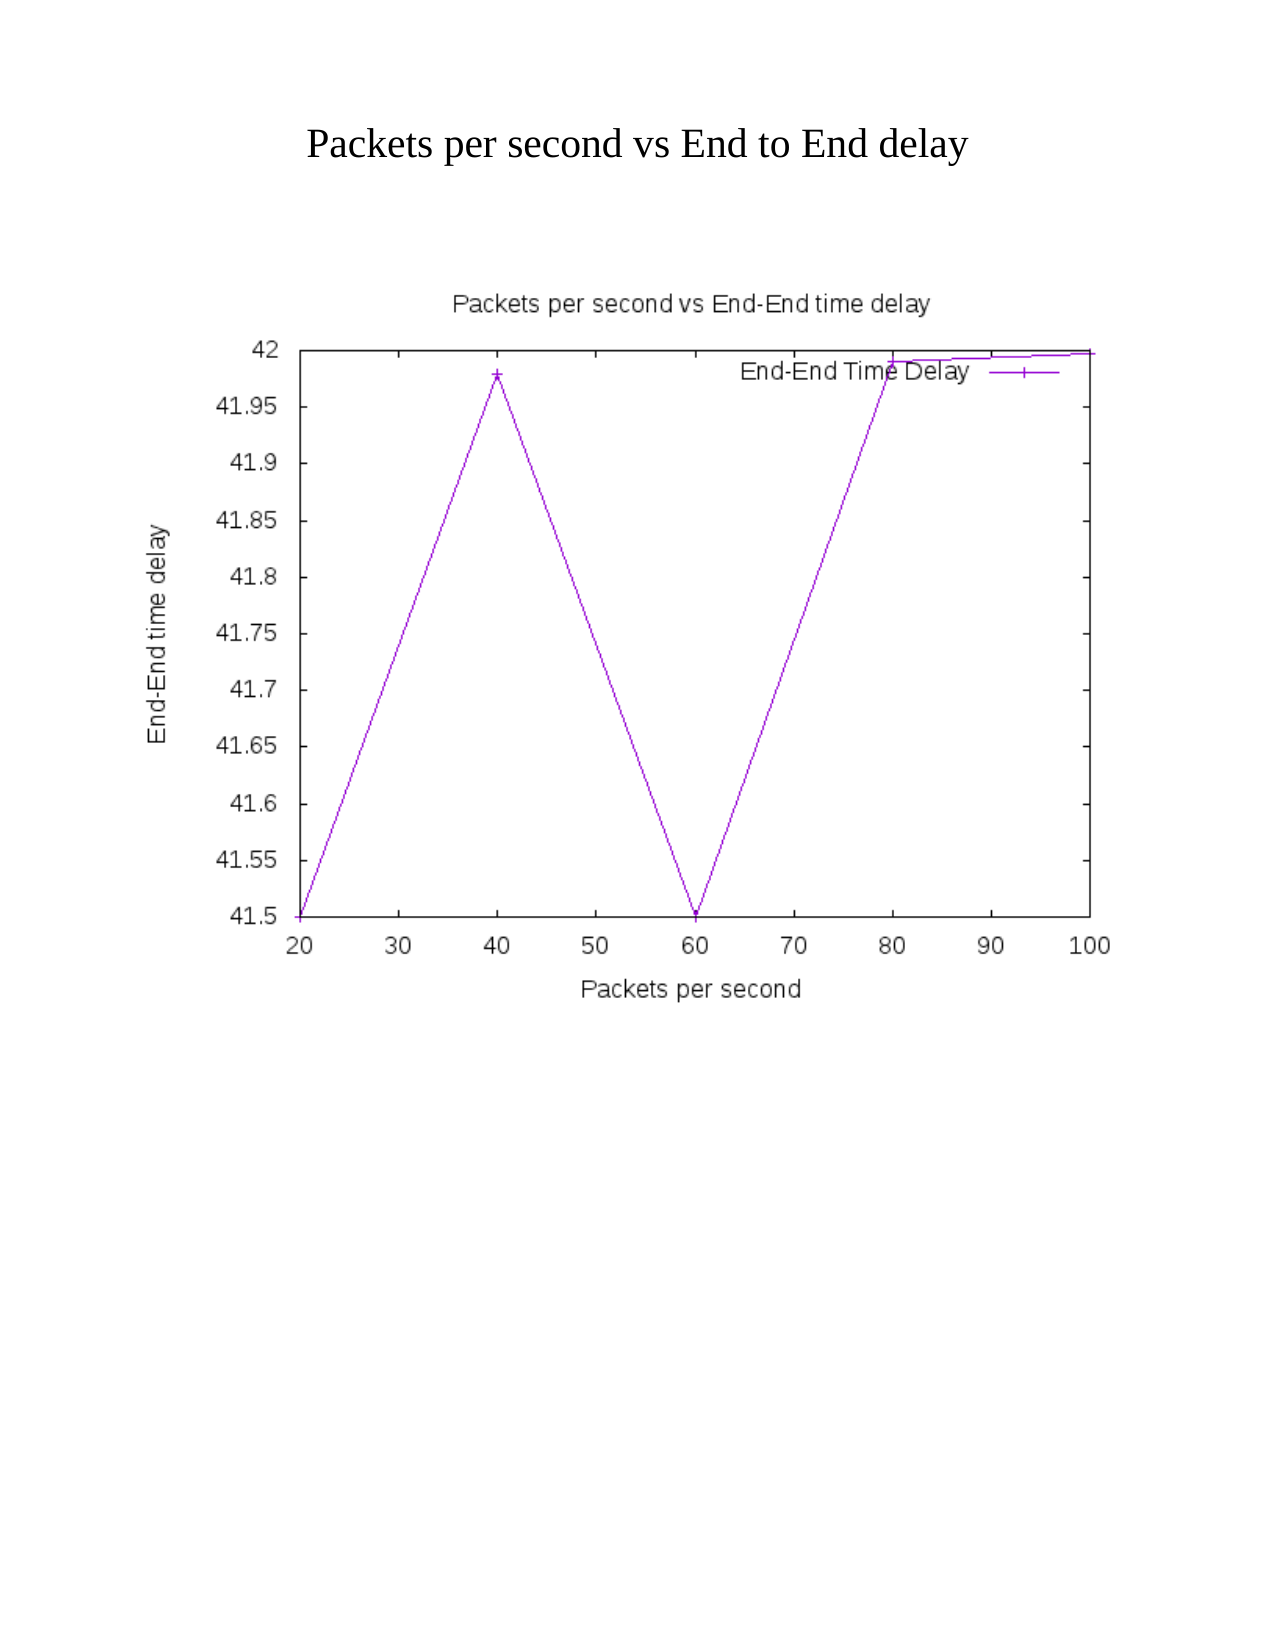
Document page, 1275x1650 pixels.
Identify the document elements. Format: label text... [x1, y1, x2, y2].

picture [137, 261, 1138, 1012]
text Packets per second vs End to End delay [118, 118, 1157, 166]
